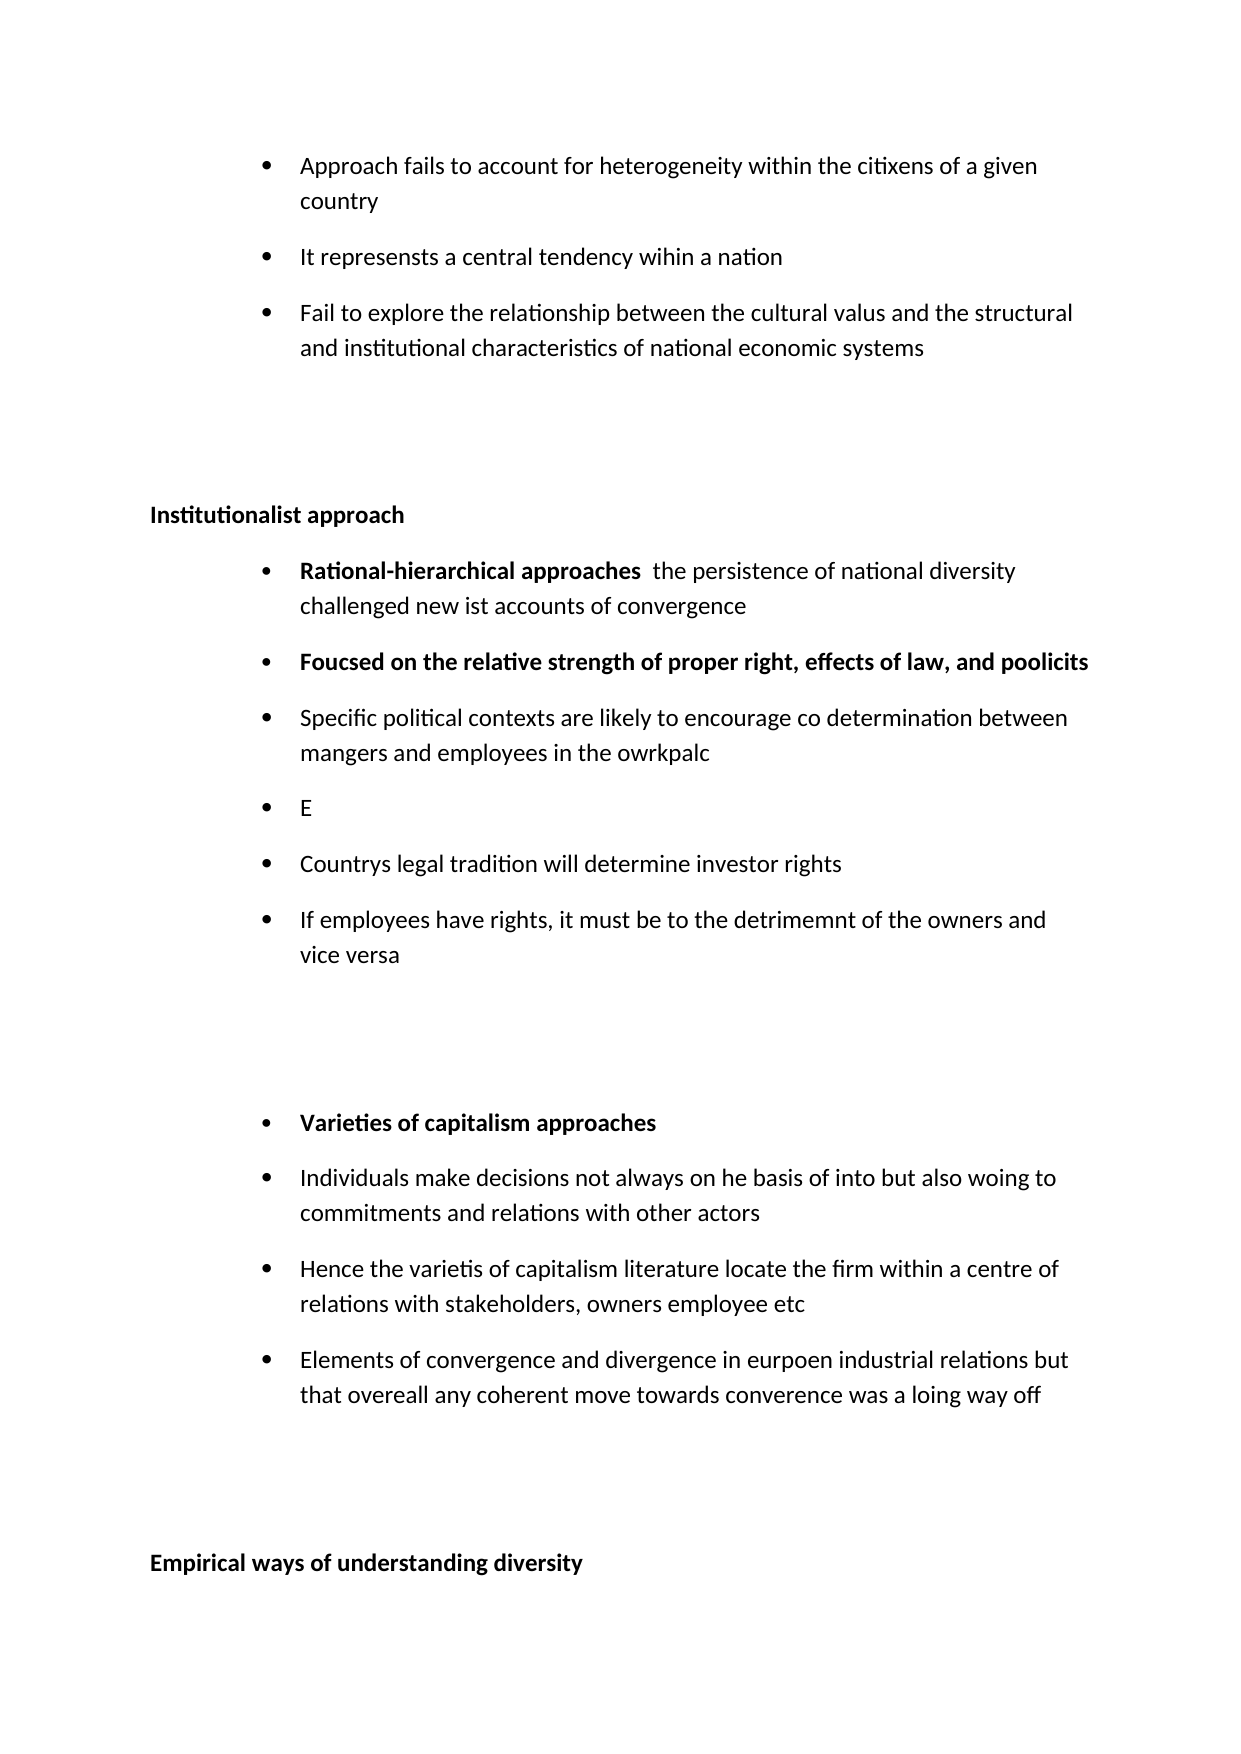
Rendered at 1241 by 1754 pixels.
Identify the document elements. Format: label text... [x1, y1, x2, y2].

list Foucsed on the relative strength of proper right, effects of law, and poolicits [262, 646, 1090, 676]
list Fail to explore the relationship between the cultural valus and the structural and institutional characteristics of national economic systems [262, 297, 1090, 362]
list It represensts a central tendency wihin a nation [262, 241, 1090, 271]
list Specific political contexts are likely to encourage co determination between mangers and employees in the owrkpalc [262, 702, 1090, 767]
text Institutionalist approach [150, 499, 1090, 530]
list Rational-hierarchical approaches the persistence of national diversity challenged new ist accounts of convergence [262, 555, 1090, 621]
list Varieties of capitalism approaches [262, 1107, 1090, 1137]
text Empirical ways of understanding diversity [150, 1547, 1090, 1577]
list Individuals make decisions not always on he basis of into but also woing to commitments and relations with other actors [262, 1162, 1090, 1228]
list Approach fails to account for heterogeneity within the citixens of a given country [262, 150, 1090, 216]
list E [262, 792, 1090, 823]
list Elements of convergence and divergence in eurpoen industrial relations but that overeall any coherent move towards converence was a loing way off [262, 1344, 1090, 1410]
list If employees have rights, it must be to the detrimemnt of the owners and vice versa [262, 904, 1090, 970]
list Hence the varietis of capitalism literature locate the firm within a centre of relations with stakeholders, owners employee etc [262, 1253, 1090, 1319]
list Countrys legal tradition will determine investor rights [262, 848, 1090, 879]
